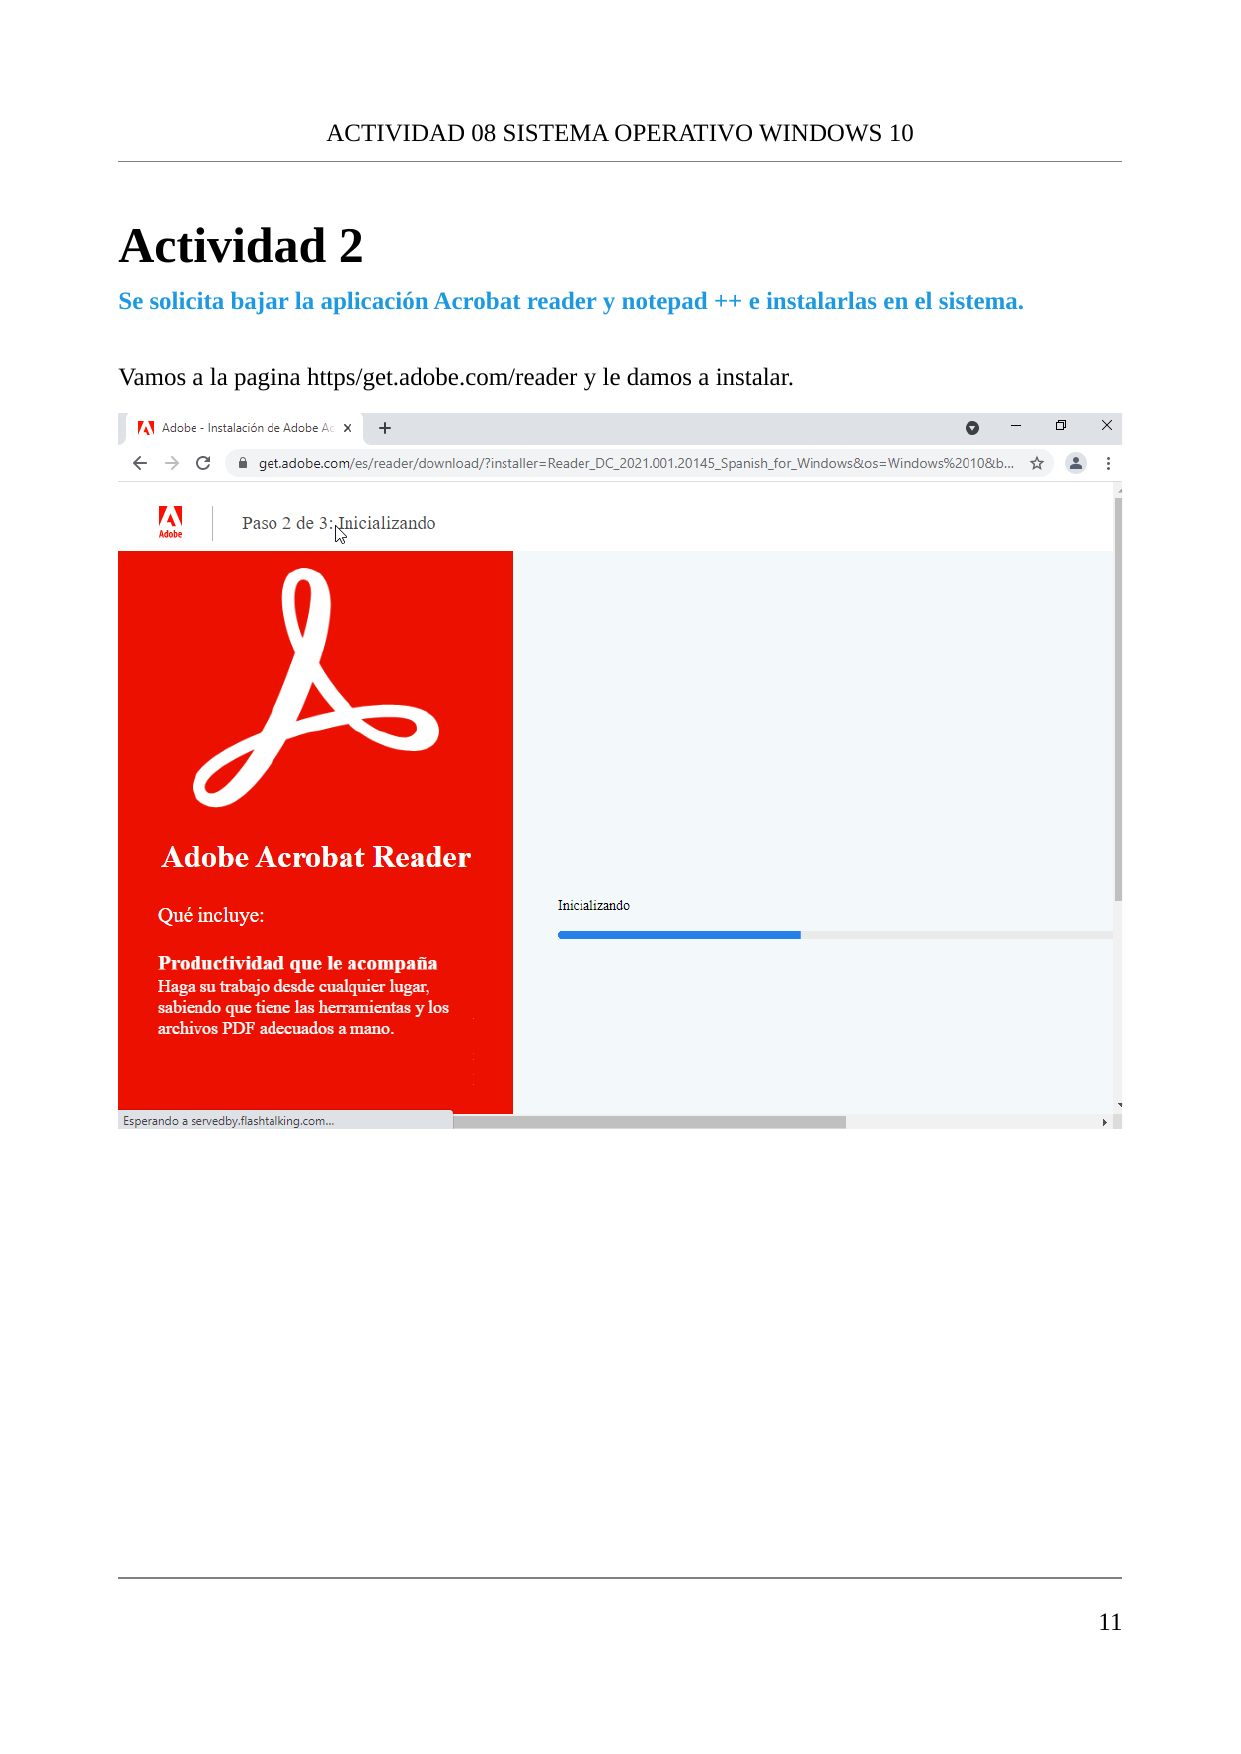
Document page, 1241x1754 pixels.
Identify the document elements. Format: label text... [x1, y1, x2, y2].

text Se solicita bajar la aplicación Acrobat reader y notepad ++ e instalarlas en el sistema. [118, 286, 1122, 315]
text Vamos a la pagina https/get.adobe.com/reader y le damos a instalar. [118, 362, 1122, 391]
picture [118, 413, 1123, 1129]
subtitle Actividad 2 [118, 216, 1122, 274]
